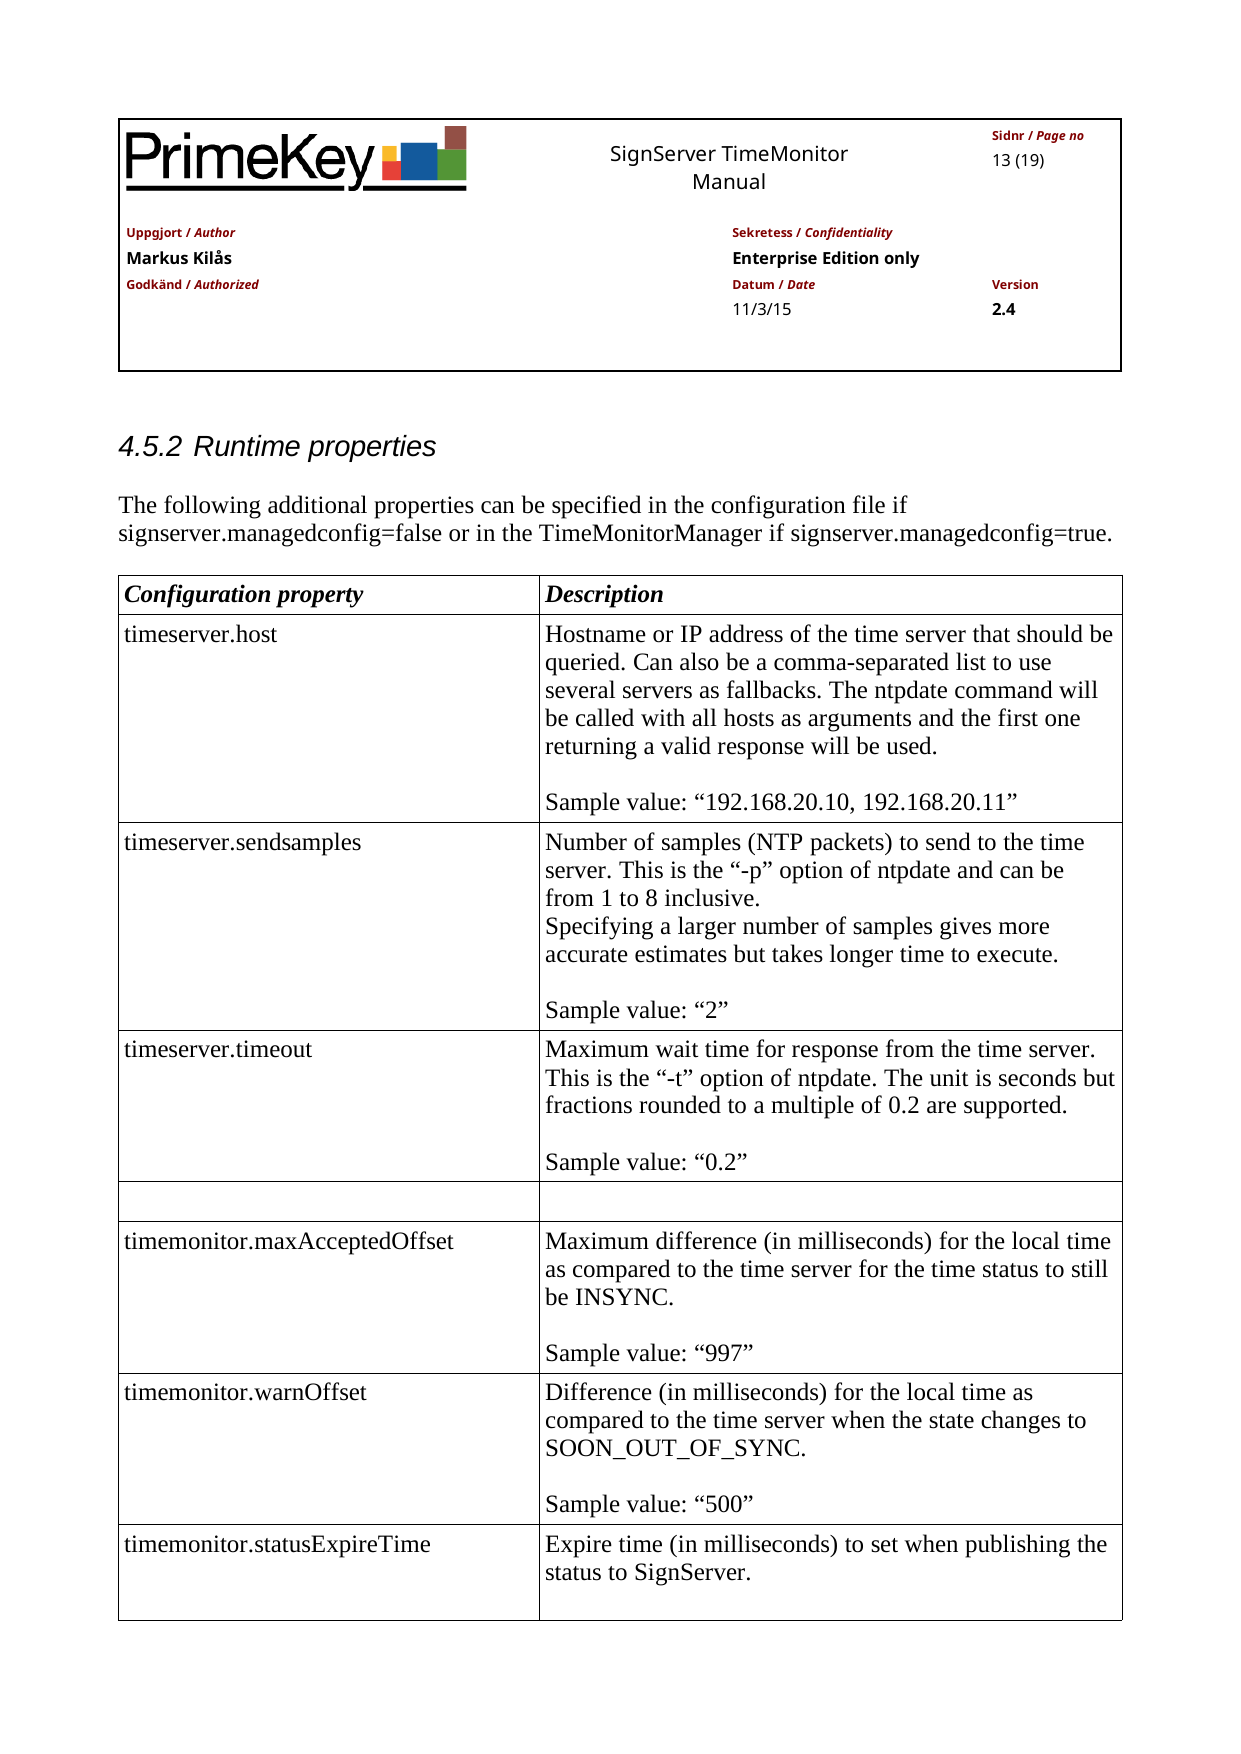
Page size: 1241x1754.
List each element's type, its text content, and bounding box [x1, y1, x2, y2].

table_header Configuration property [119, 576, 539, 614]
table_cell Hostname or IP address of the time server that should be queried. Can also be a comma-separated list to use several servers as fallbacks. The ntpdate command will be called with all hosts as arguments and the first one returning a valid response will be used. Sample value: “192.168.20.10, 192.168.20.11” [540, 615, 1122, 822]
subtitle Runtime properties [118, 430, 1122, 462]
table_cell Maximum difference (in milliseconds) for the local time as compared to the time server for the time status to still be INSYNC. Sample value: “997” [540, 1222, 1122, 1373]
table_cell Number of samples (NTP packets) to send to the time server. This is the “-p” option of ntpdate and can be from 1 to 8 inclusive. Specifying a larger number of samples gives more accurate estimates but takes longer time to execute. Sample value: “2” [540, 823, 1122, 1030]
table_cell timemonitor.maxAcceptedOffset [119, 1222, 539, 1373]
table_cell Difference (in milliseconds) for the local time as compared to the time server when the state changes to SOON_OUT_OF_SYNC. Sample value: “500” [540, 1374, 1122, 1524]
picture [126, 126, 467, 191]
text The following additional properties can be specified in the configuration file if signserver.managedconfig=false or in the TimeMonitorManager if signserver.managedconfig=true. [118, 491, 1122, 547]
table_header Description [540, 576, 1122, 614]
table_cell timeserver.host [119, 615, 539, 822]
table_cell Maximum wait time for response from the time server. This is the “-t” option of ntpdate. The unit is seconds but fractions rounded to a multiple of 0.2 are supported. Sample value: “0.2” [540, 1031, 1122, 1181]
table_cell timemonitor.warnOffset [119, 1374, 539, 1524]
table_cell Expire time (in milliseconds) to set when publishing the status to SignServer. [540, 1525, 1122, 1620]
table_cell timeserver.sendsamples [119, 823, 539, 1030]
table_cell timeserver.timeout [119, 1031, 539, 1181]
table_cell [540, 1182, 1122, 1221]
table_cell [119, 1182, 539, 1221]
table_cell timemonitor.statusExpireTime [119, 1525, 539, 1620]
